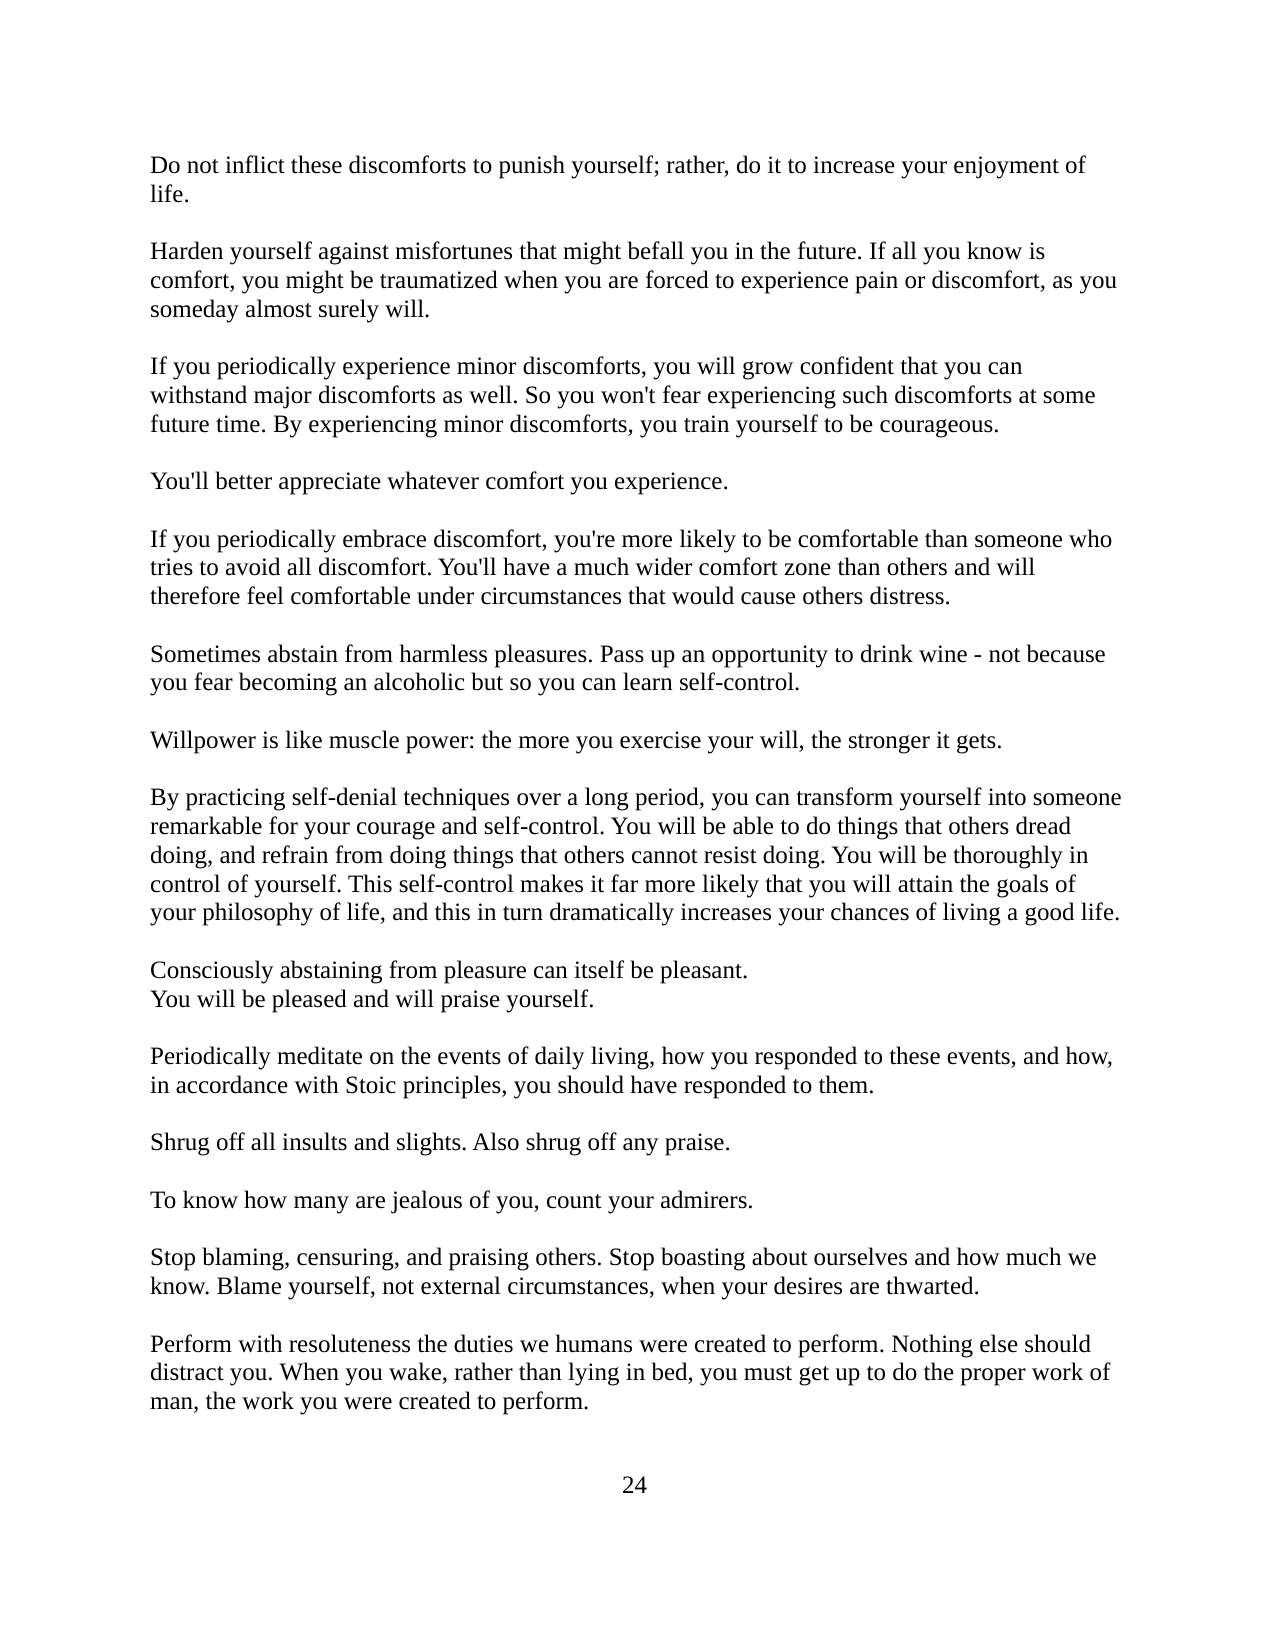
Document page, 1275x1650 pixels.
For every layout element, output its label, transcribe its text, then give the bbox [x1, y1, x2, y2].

text Do not inflict these discomforts to punish yourself; rather, do it to increase your enjoyment of life. Harden yourself against misfortunes that might befall you in the future. If all you know is comfort, you might be traumatized when you are forced to experience pain or discomfort, as you someday almost surely will. If you periodically experience minor discomforts, you will grow confident that you can withstand major discomforts as well. So you won't fear experiencing such discomforts at some future time. By experiencing minor discomforts, you train yourself to be courageous. You'll better appreciate whatever comfort you experience. If you periodically embrace discomfort, you're more likely to be comfortable than someone who tries to avoid all discomfort. You'll have a much wider comfort zone than others and will therefore feel comfortable under circumstances that would cause others distress. Sometimes abstain from harmless pleasures. Pass up an opportunity to drink wine - not because you fear becoming an alcoholic but so you can learn self-control. Willpower is like muscle power: the more you exercise your will, the stronger it gets. By practicing self-denial techniques over a long period, you can transform yourself into someone remarkable for your courage and self-control. You will be able to do things that others dread doing, and refrain from doing things that others cannot resist doing. You will be thoroughly in control of yourself. This self-control makes it far more likely that you will attain the goals of your philosophy of life, and this in turn dramatically increases your chances of living a good life. Consciously abstaining from pleasure can itself be pleasant. You will be pleased and will praise yourself. Periodically meditate on the events of daily living, how you responded to these events, and how, in accordance with Stoic principles, you should have responded to them. Shrug off all insults and slights. Also shrug off any praise. To know how many are jealous of you, count your admirers. Stop blaming, censuring, and praising others. Stop boasting about ourselves and how much we know. Blame yourself, not external circumstances, when your desires are thwarted. Perform with resoluteness the duties we humans were created to perform. Nothing else should distract you. When you wake, rather than lying in bed, you must get up to do the proper work of man, the work you were created to perform. [150, 150, 1125, 1415]
